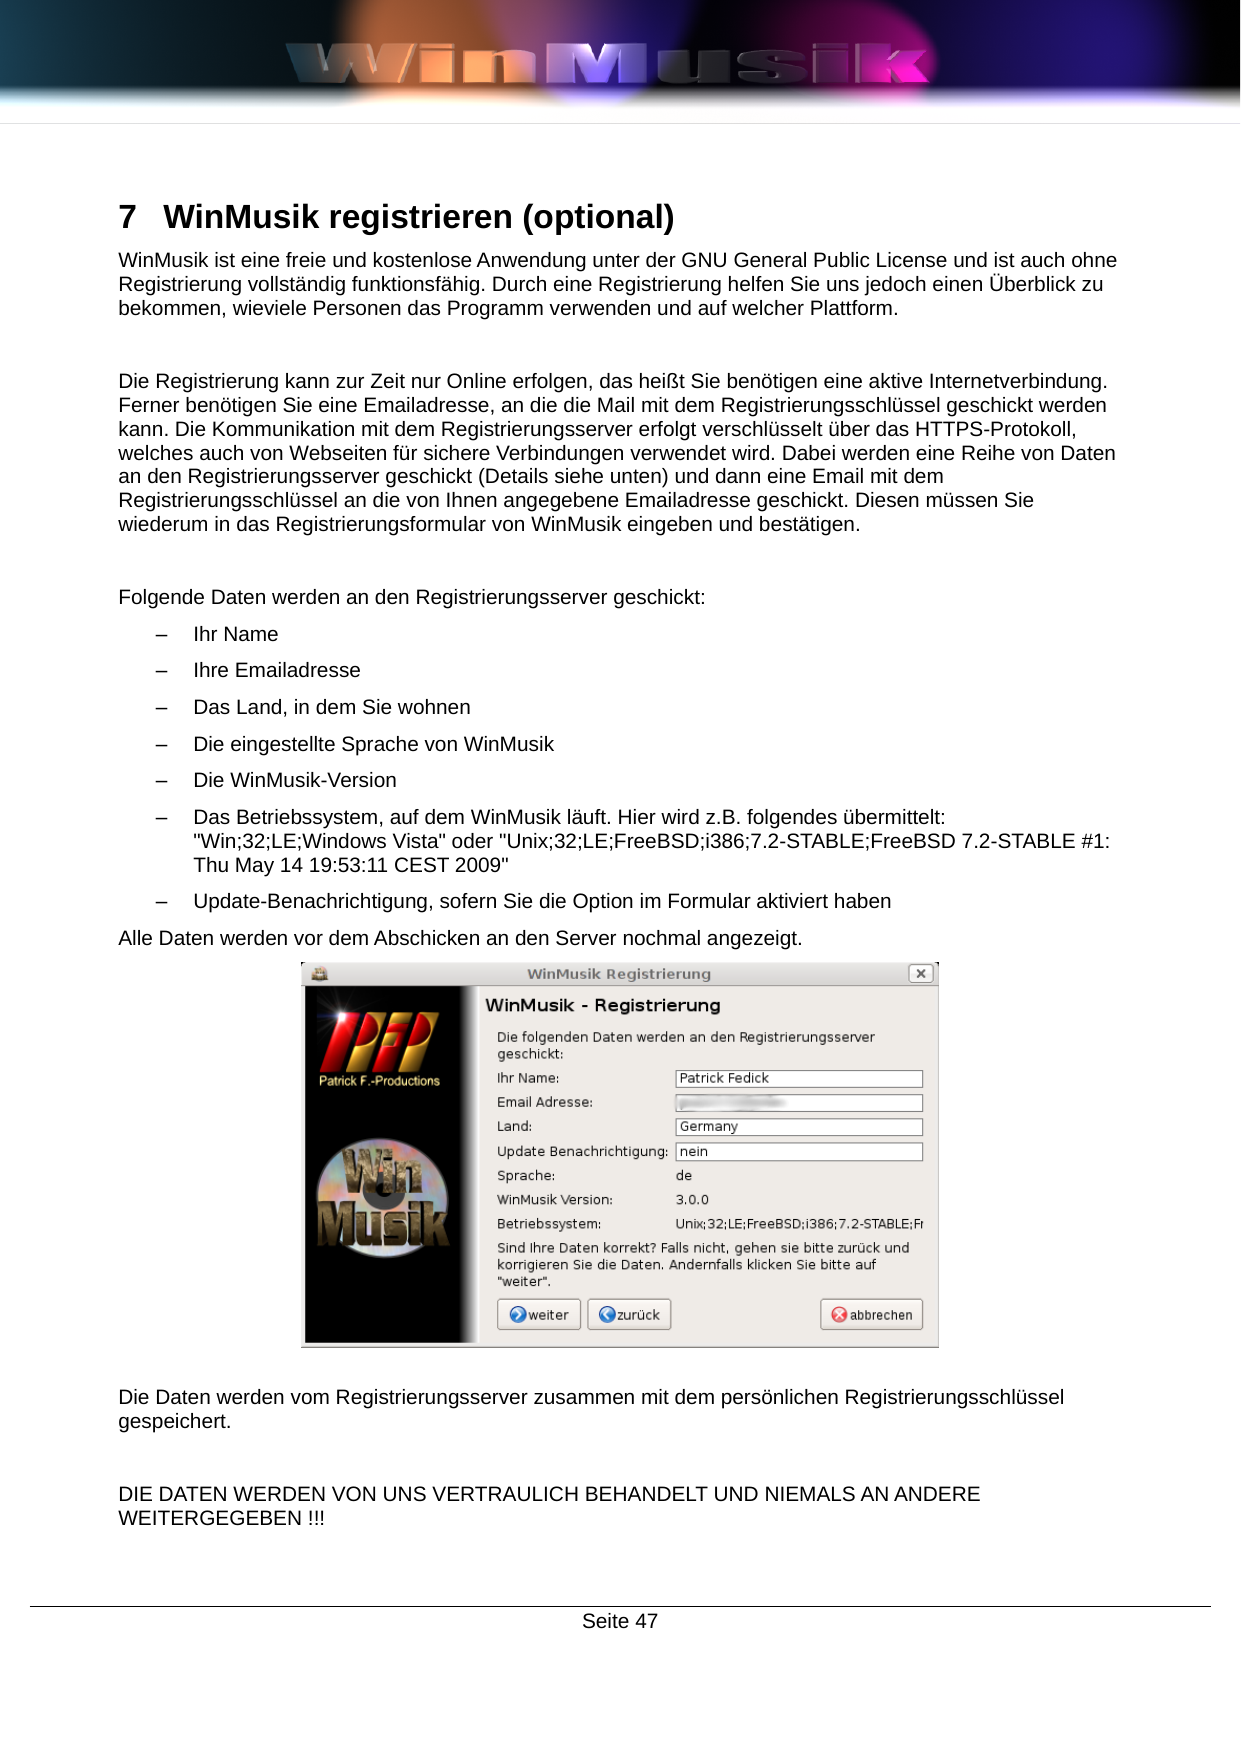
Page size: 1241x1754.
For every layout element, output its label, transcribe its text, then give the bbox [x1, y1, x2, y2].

text Folgende Daten werden an den Registrierungsserver geschickt: [118, 585, 1122, 609]
list Update-Benachrichtigung, sofern Sie die Option im Formular aktiviert haben [156, 889, 1122, 913]
list Ihr Name [156, 622, 1122, 646]
text WinMusik ist eine freie und kostenlose Anwendung unter der GNU General Public License und ist auch ohne Registrierung vollständig funktionsfähig. Durch eine Registrierung helfen Sie uns jedoch einen Überblick zu bekommen, wieviele Personen das Programm verwenden und auf welcher Plattform. [118, 248, 1122, 319]
subtitle WinMusik registrieren (optional) [118, 197, 1122, 235]
text DIE DATEN WERDEN VON UNS VERTRAULICH BEHANDELT UND NIEMALS AN ANDERE WEITERGEGEBEN !!! [118, 1481, 1122, 1529]
text Alle Daten werden vor dem Abschicken an den Server nochmal angezeigt. [118, 926, 1122, 949]
list Die WinMusik-Version [156, 768, 1122, 792]
picture [301, 962, 939, 1348]
list Das Land, in dem Sie wohnen [156, 695, 1122, 719]
text Die Registrierung kann zur Zeit nur Online erfolgen, das heißt Sie benötigen eine aktive Internetverbindung. Ferner benötigen Sie eine Emailadresse, an die die Mail mit dem Registrierungsschlüssel geschickt werden kann. Die Kommunikation mit dem Registrierungsserver erfolgt verschlüsselt über das HTTPS-Protokoll, welches auch von Webseiten für sichere Verbindungen verwendet wird. Dabei werden eine Reihe von Daten an den Registrierungsserver geschickt (Details siehe unten) und dann eine Email mit dem Registrierungsschlüssel an die von Ihnen angegebene Emailadresse geschickt. Diesen müssen Sie wiederum in das Registrierungsformular von WinMusik eingeben und bestätigen. [118, 368, 1122, 536]
list Ihre Emailadresse [156, 658, 1122, 682]
list Das Betriebssystem, auf dem WinMusik läuft. Hier wird z.B. folgendes übermittelt: "Win;32;LE;Windows Vista" oder "Unix;32;LE;FreeBSD;i386;7.2-STABLE;FreeBSD 7.2-STABLE #1: Thu May 14 19:53:11 CEST 2009" [156, 804, 1122, 876]
text Die Daten werden vom Registrierungsserver zusammen mit dem persönlichen Registrierungsschlüssel gespeichert. [118, 1384, 1122, 1432]
list Die eingestellte Sprache von WinMusik [156, 731, 1122, 755]
